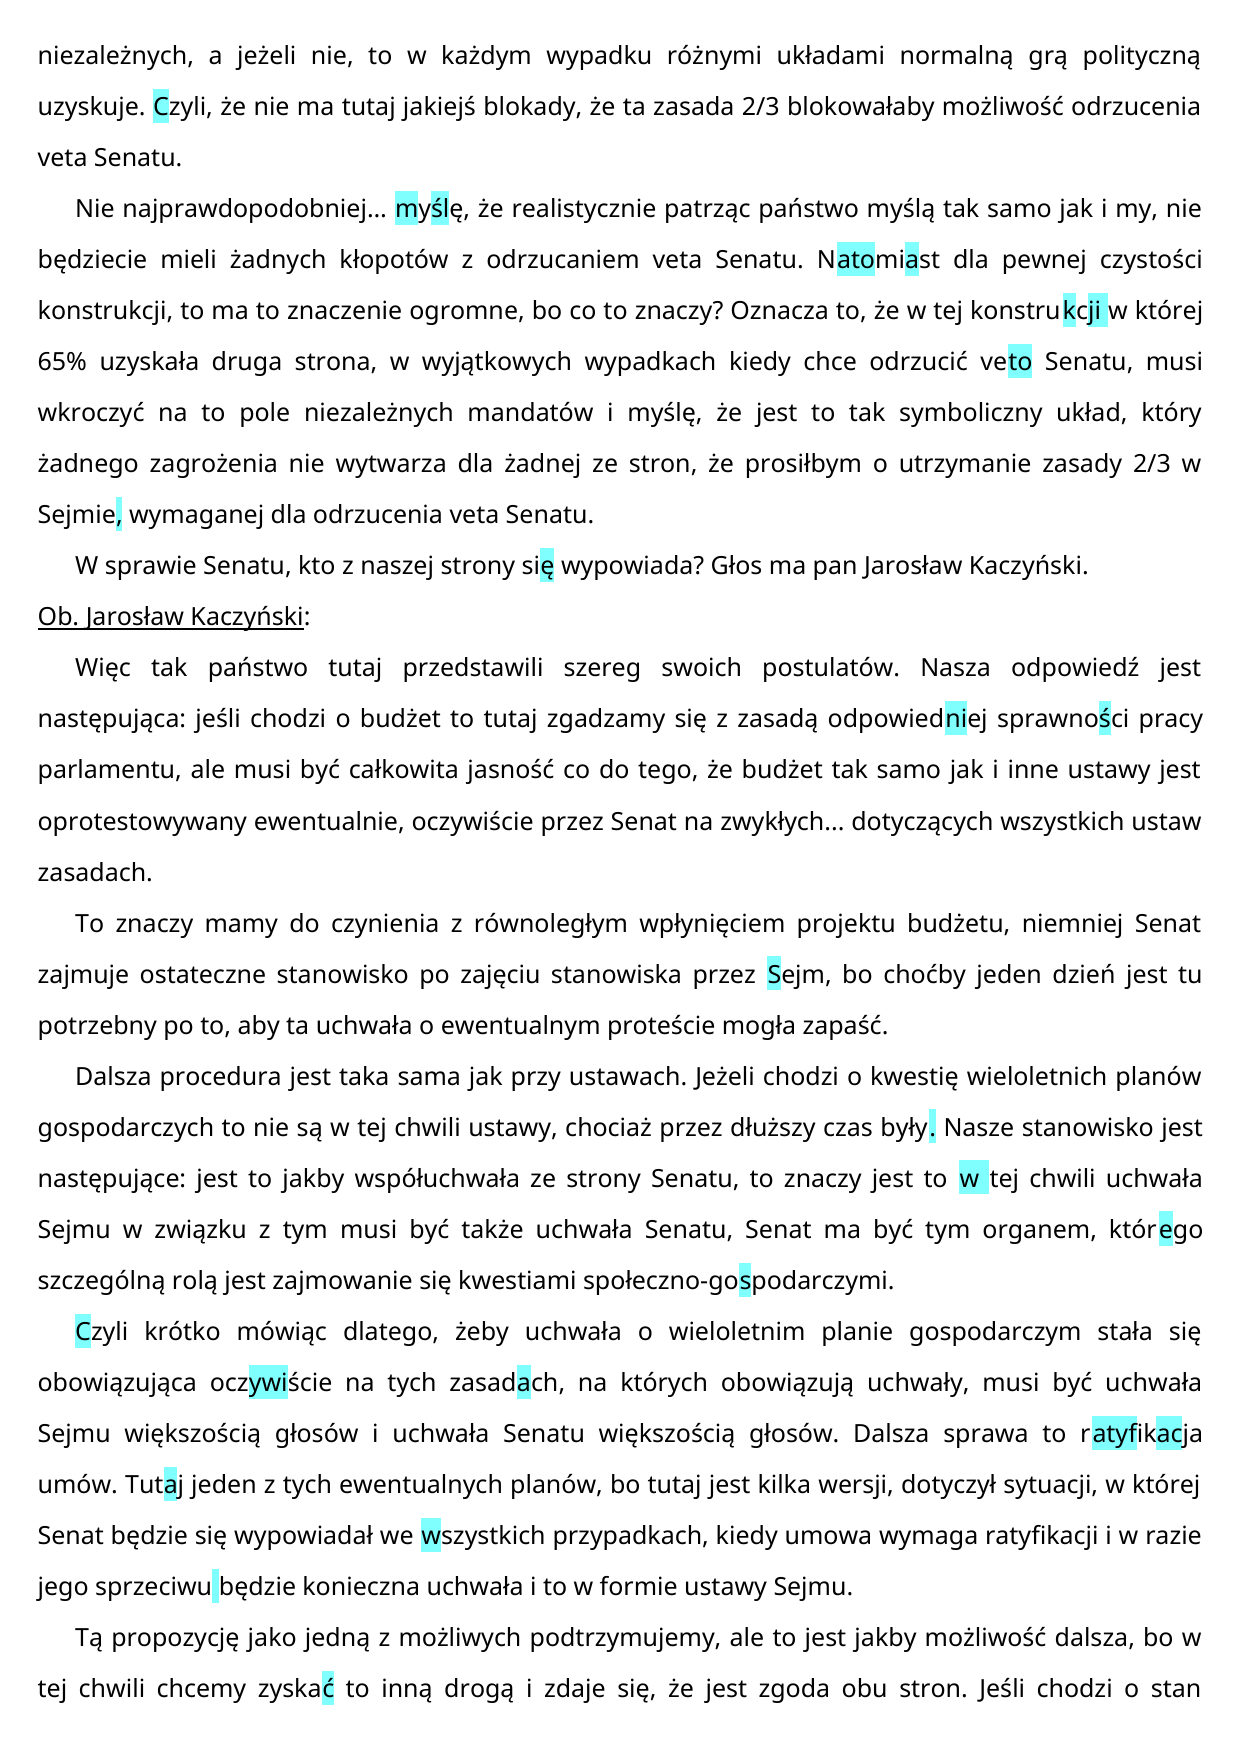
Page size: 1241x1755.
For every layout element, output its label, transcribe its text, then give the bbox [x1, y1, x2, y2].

text Dalsza procedura jest taka sama jak przy ustawach. Jeżeli chodzi o kwestię wieloletnich planów gospodarczych to nie są w tej chwili ustawy, chociaż przez dłuższy czas były. Nasze stanowisko jest następujące: jest to jakby współuchwała ze strony Senatu, to znaczy jest to w tej chwili uchwała Sejmu w związku z tym musi być także uchwała Senatu, Senat ma być tym organem, którego szczególną rolą jest zajmowanie się kwestiami społeczno-gospodarczymi. [37, 1058, 1203, 1297]
text Nie najprawdopodobniej… myślę, że realistycznie patrząc państwo myślą tak samo jak i my, nie będziecie mieli żadnych kłopotów z odrzucaniem veta Senatu. Natomiast dla pewnej czystości konstrukcji, to ma to znaczenie ogromne, bo co to znaczy? Oznacza to, że w tej konstrukcji w której 65% uzyskała druga strona, w wyjątkowych wypadkach kiedy chce odrzucić veto Senatu, musi wkroczyć na to pole niezależnych mandatów i myślę, że jest to tak symboliczny układ, który żadnego zagrożenia nie wytwarza dla żadnej ze stron, że prosiłbym o utrzymanie zasady 2/3 w Sejmie, wymaganej dla odrzucenia veta Senatu. [37, 191, 1203, 531]
text Więc tak państwo tutaj przedstawili szereg swoich postulatów. Nasza odpowiedź jest następująca: jeśli chodzi o budżet to tutaj zgadzamy się z zasadą odpowiedniej sprawności pracy parlamentu, ale musi być całkowita jasność co do tego, że budżet tak samo jak i inne ustawy jest oprotestowywany ewentualnie, oczywiście przez Senat na zwykłych... dotyczących wszystkich ustaw zasadach. [37, 650, 1203, 888]
text W sprawie Senatu, kto z naszej strony się wypowiada? Głos ma pan Jarosław Kaczyński. [37, 548, 1203, 582]
text Czyli krótko mówiąc dlatego, żeby uchwała o wieloletnim planie gospodarczym stała się obowiązująca oczywiście na tych zasadach, na których obowiązują uchwały, musi być uchwała Sejmu większością głosów i uchwała Senatu większością głosów. Dalsza sprawa to ratyfikacja umów. Tutaj jeden z tych ewentualnych planów, bo tutaj jest kilka wersji, dotyczył sytuacji, w której Senat będzie się wypowiadał we wszystkich przypadkach, kiedy umowa wymaga ratyfikacji i w razie jego sprzeciwu będzie konieczna uchwała i to w formie ustawy Sejmu. [37, 1313, 1203, 1603]
text Ob. Jarosław Kaczyński: [37, 599, 1203, 633]
text To znaczy mamy do czynienia z równoległym wpłynięciem projektu budżetu, niemniej Senat zajmuje ostateczne stanowisko po zajęciu stanowiska przez Sejm, bo choćby jeden dzień jest tu potrzebny po to, aby ta uchwała o ewentualnym proteście mogła zapaść. [37, 905, 1203, 1041]
text Tą propozycję jako jedną z możliwych podtrzymujemy, ale to jest jakby możliwość dalsza, bo w tej chwili chcemy zyskać to inną drogą i zdaje się, że jest zgoda obu stron. Jeśli chodzi o stan [37, 1620, 1203, 1705]
text niezależnych, a jeżeli nie, to w każdym wypadku różnymi układami normalną grą polityczną uzyskuje. Czyli, że nie ma tutaj jakiejś blokady, że ta zasada 2/3 blokowałaby możliwość odrzucenia veta Senatu. [37, 37, 1203, 174]
